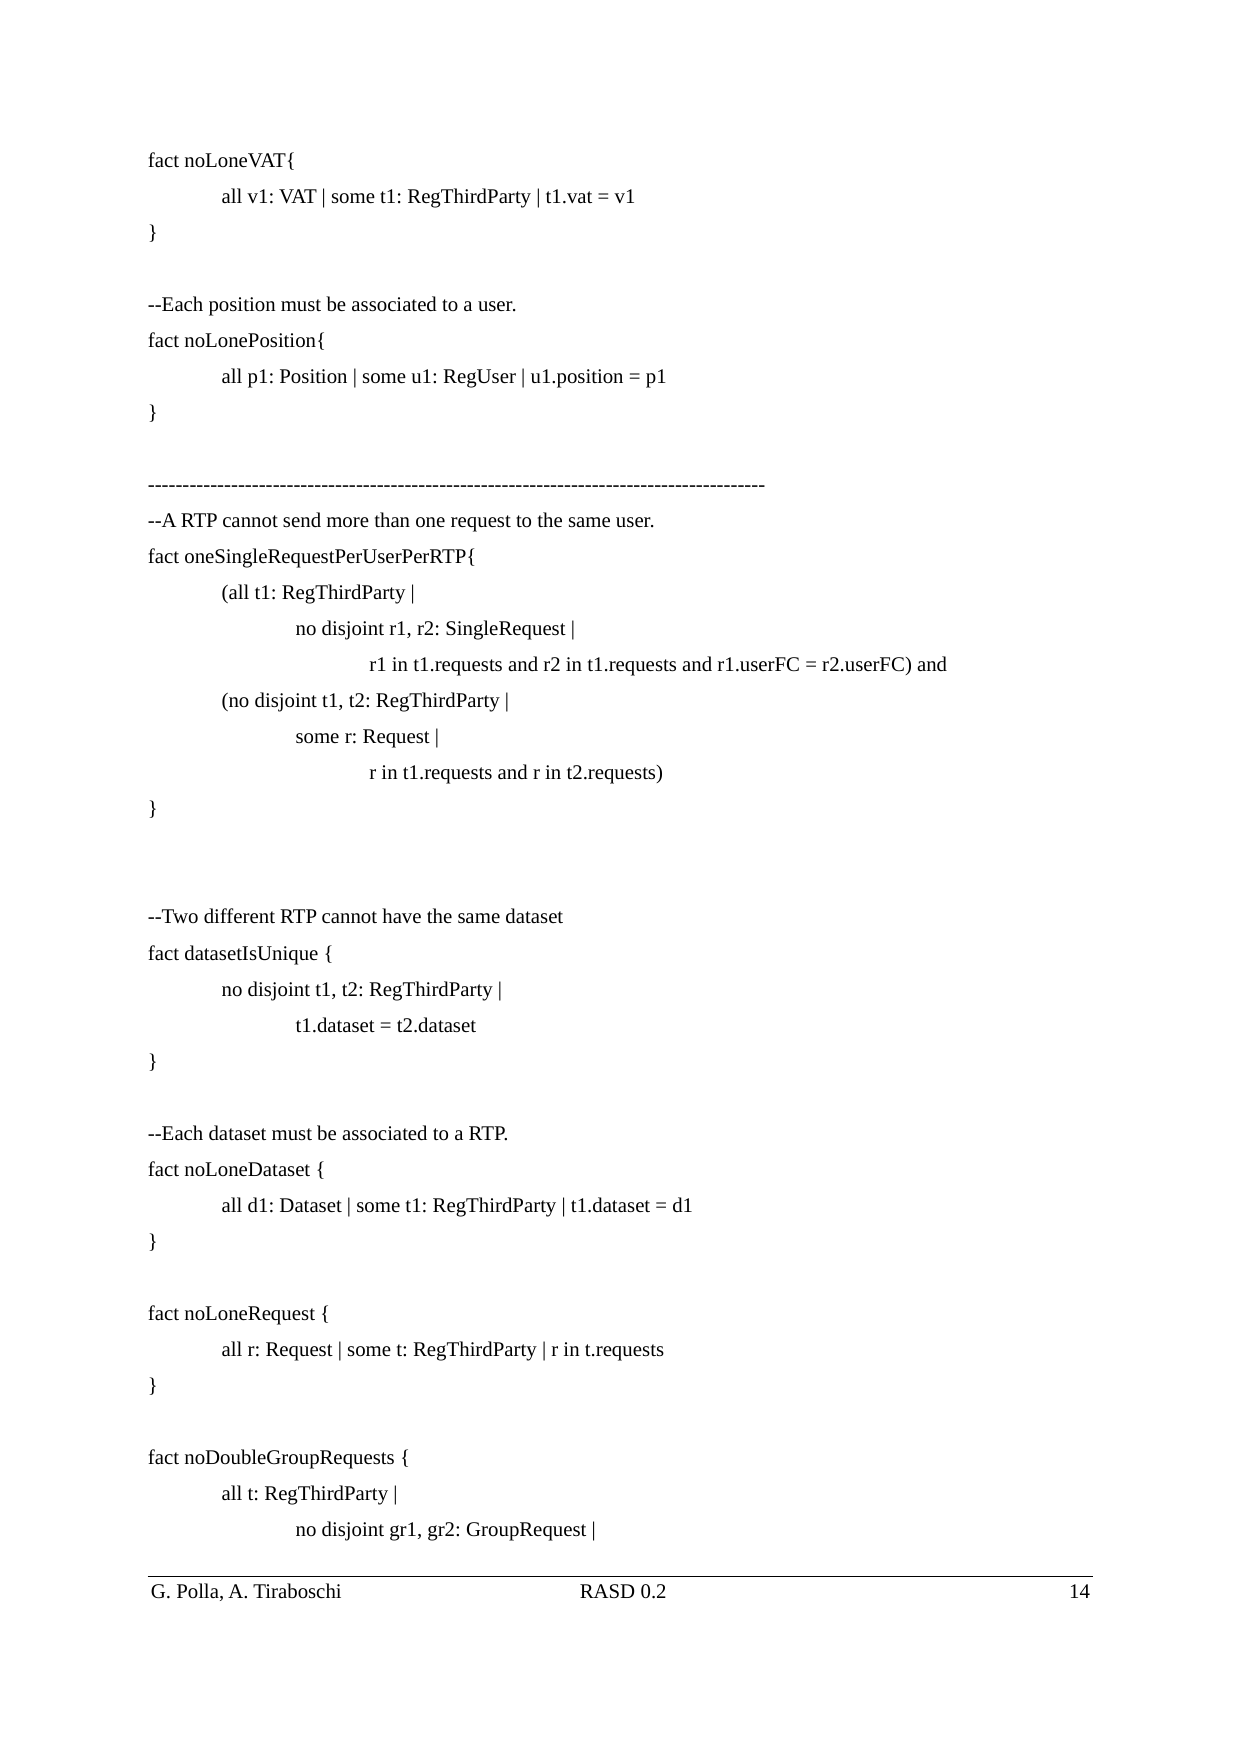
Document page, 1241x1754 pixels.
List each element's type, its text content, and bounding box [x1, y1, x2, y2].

text } [148, 220, 1093, 244]
text no disjoint gr1, gr2: GroupRequest | [148, 1517, 1093, 1541]
text r1 in t1.requests and r2 in t1.requests and r1.userFC = r2.userFC) and [148, 652, 1093, 676]
text } [148, 1373, 1093, 1397]
text all p1: Position | some u1: RegUser | u1.position = p1 [148, 364, 1093, 388]
text all r: Request | some t: RegThirdParty | r in t.requests [148, 1337, 1093, 1361]
text no disjoint t1, t2: RegThirdParty | [148, 977, 1093, 1001]
text } [148, 400, 1093, 424]
text fact noLoneVAT{ [148, 148, 1093, 172]
text fact noLonePosition{ [148, 328, 1093, 352]
text no disjoint r1, r2: SingleRequest | [148, 616, 1093, 640]
text --A RTP cannot send more than one request to the same user. [148, 508, 1093, 532]
text all t: RegThirdParty | [148, 1481, 1093, 1505]
text (no disjoint t1, t2: RegThirdParty | [148, 688, 1093, 712]
text --Two different RTP cannot have the same dataset [148, 904, 1093, 928]
text (all t1: RegThirdParty | [148, 580, 1093, 604]
text t1.dataset = t2.dataset [148, 1013, 1093, 1037]
text } [148, 1049, 1093, 1073]
text all v1: VAT | some t1: RegThirdParty | t1.vat = v1 [148, 184, 1093, 208]
text --Each dataset must be associated to a RTP. [148, 1121, 1093, 1145]
text all d1: Dataset | some t1: RegThirdParty | t1.dataset = d1 [148, 1193, 1093, 1217]
text fact oneSingleRequestPerUserPerRTP{ [148, 544, 1093, 568]
text fact noLoneDataset { [148, 1157, 1093, 1181]
text } [148, 1229, 1093, 1253]
text fact noLoneRequest { [148, 1301, 1093, 1325]
text --Each position must be associated to a user. [148, 292, 1093, 316]
text ----------------------------------------------------------------------------------------- [148, 472, 1093, 496]
text fact datasetIsUnique { [148, 941, 1093, 964]
text some r: Request | [148, 724, 1093, 748]
text r in t1.requests and r in t2.requests) [148, 760, 1093, 784]
text fact noDoubleGroupRequests { [148, 1445, 1093, 1469]
text } [148, 796, 1093, 820]
